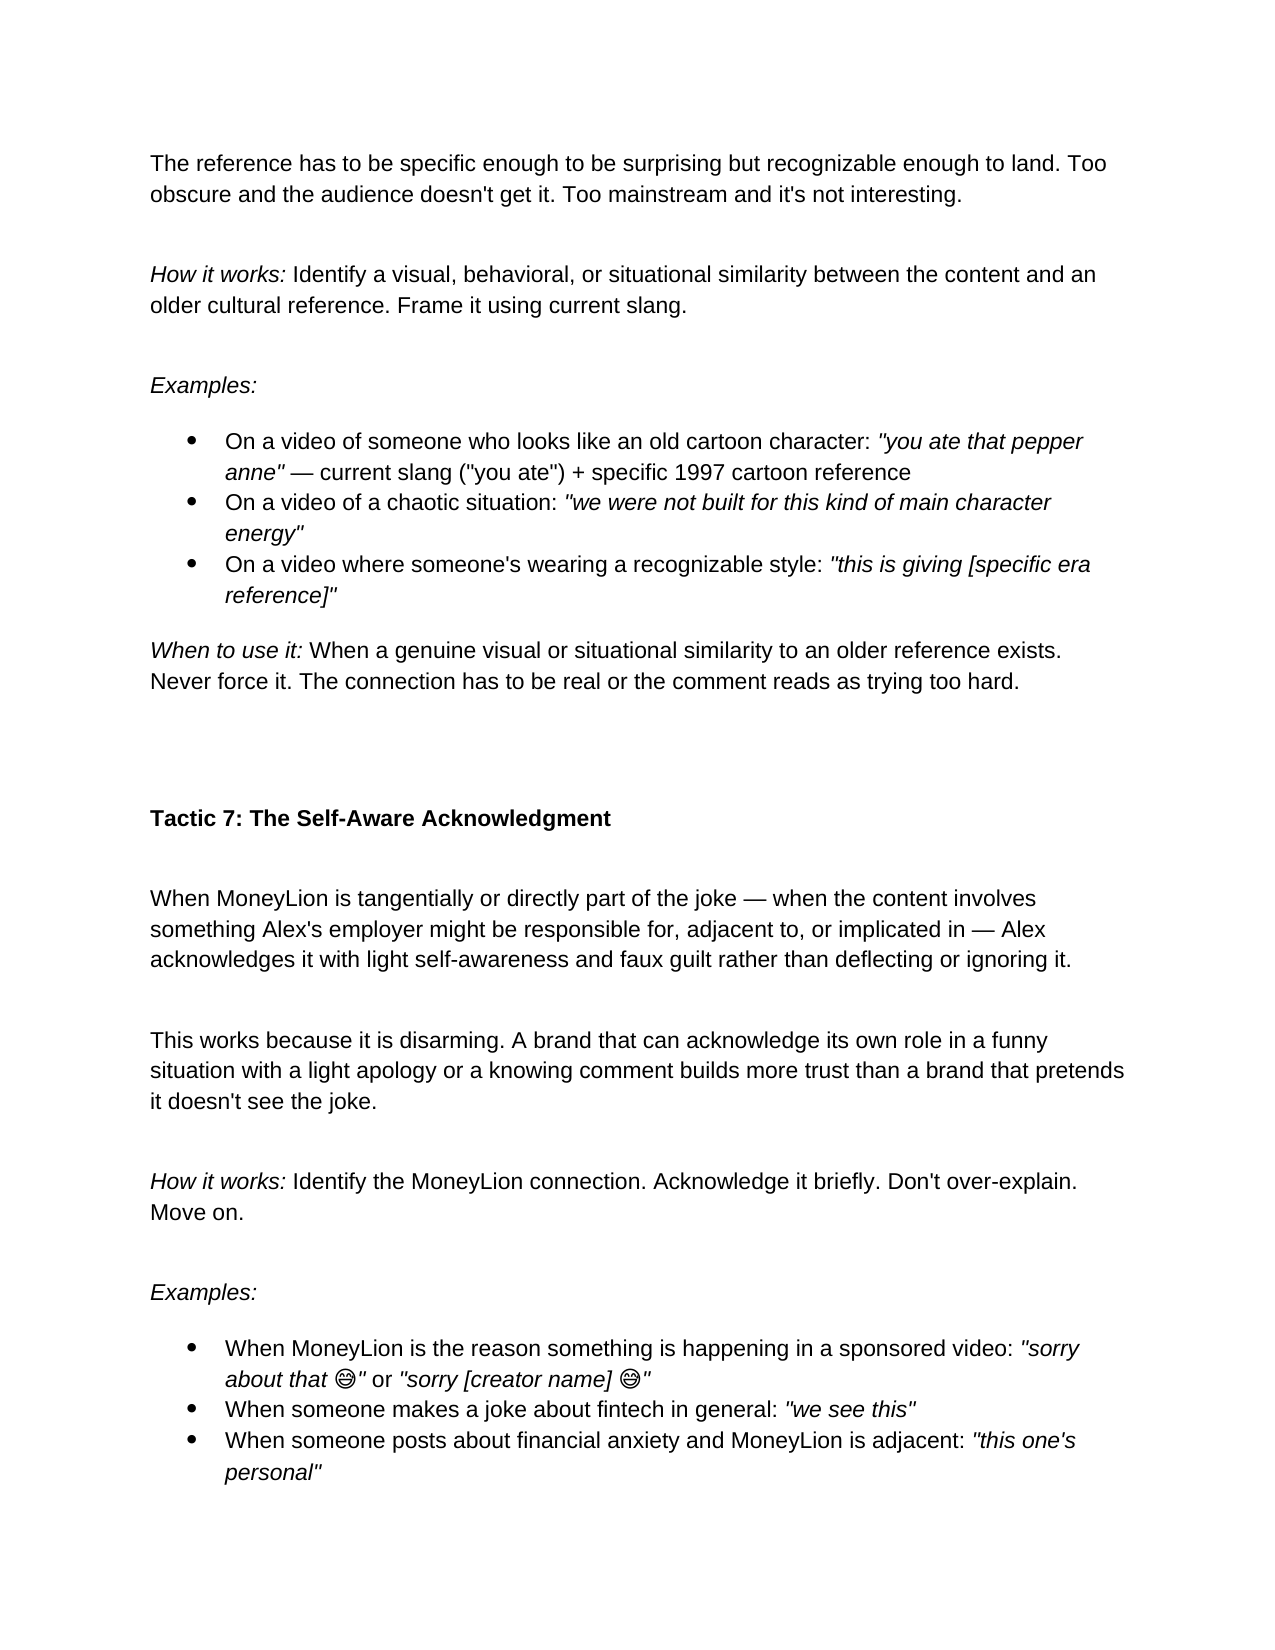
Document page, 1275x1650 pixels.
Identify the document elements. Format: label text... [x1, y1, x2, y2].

list When someone posts about financial anxiety and MoneyLion is adjacent: "this one's personal" [187, 1427, 1125, 1485]
text The reference has to be specific enough to be surprising but recognizable enough to land. Too obscure and the audience doesn't get it. Too mainstream and it's not interesting. [150, 150, 1125, 207]
list On a video of someone who looks like an old cartoon character: "you ate that pepper anne" — current slang ("you ate") + specific 1997 cartoon reference [187, 428, 1125, 485]
list On a video of a chaotic situation: "we were not built for this kind of main character energy" [187, 489, 1125, 547]
text When to use it: When a genuine visual or situational similarity to an older reference exists. Never force it. The connection has to be real or the comment reads as trying too hard. [150, 637, 1125, 694]
list On a video where someone's wearing a recognizable style: "this is giving [specific era reference]" [187, 551, 1125, 608]
text This works because it is disarming. A brand that can acknowledge its own role in a funny situation with a light apology or a knowing comment builds more trust than a brand that pretends it doesn't see the joke. [150, 1027, 1125, 1114]
text How it works: Identify the MoneyLion connection. Acknowledge it briefly. Don't over-explain. Move on. [150, 1168, 1125, 1225]
text How it works: Identify a visual, behavioral, or situational similarity between the content and an older cultural reference. Frame it using current slang. [150, 261, 1125, 318]
text When MoneyLion is tangentially or directly part of the joke — when the content involves something Alex's employer might be responsible for, adjacent to, or implicated in — Alex acknowledges it with light self-awareness and faux guilt rather than deflecting or ignoring it. [150, 885, 1125, 972]
text Examples: [150, 1279, 1125, 1306]
text Tactic 7: The Self-Aware Acknowledgment [150, 804, 1125, 831]
list When MoneyLion is the reason something is happening in a sponsored video: "sorry about that 😅" or "sorry [creator name] 😅" [187, 1335, 1125, 1392]
text Examples: [150, 372, 1125, 398]
list When someone makes a joke about fintech in general: "we see this" [187, 1396, 1125, 1423]
